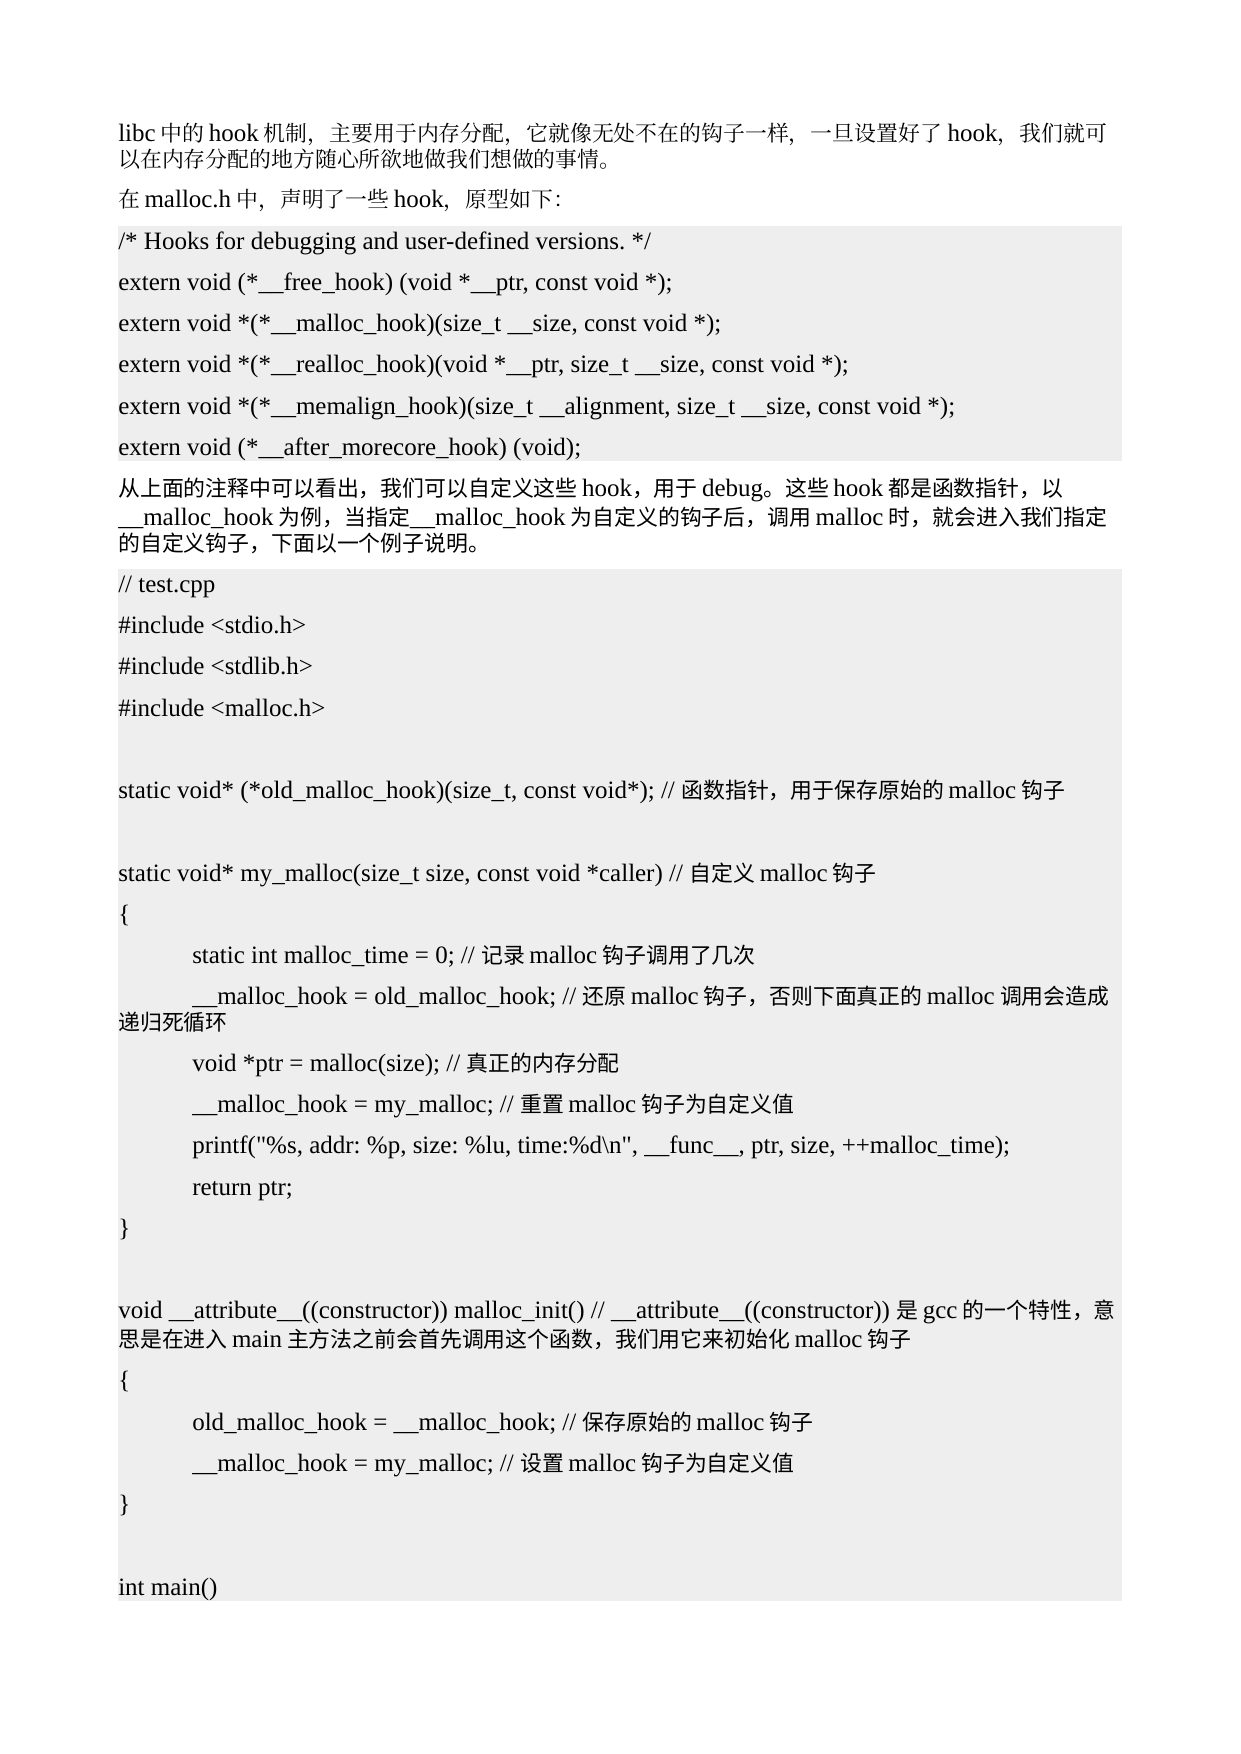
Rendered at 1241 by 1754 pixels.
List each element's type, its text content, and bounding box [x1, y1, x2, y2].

text static void* (*old_malloc_hook)(size_t, const void*); // 函数指针，用于保存原始的malloc钩子 [118, 775, 1122, 804]
text } [118, 1213, 1122, 1242]
text extern void (*__after_morecore_hook) (void); [118, 432, 1122, 461]
text /* Hooks for debugging and user-defined versions. */ [118, 226, 1122, 254]
text #include <malloc.h> [118, 693, 1122, 721]
text void *ptr = malloc(size); // 真正的内存分配 [118, 1048, 1122, 1077]
text static void* my_malloc(size_t size, const void *caller) // 自定义malloc钩子 [118, 858, 1122, 886]
text extern void *(*__malloc_hook)(size_t __size, const void *); [118, 308, 1122, 337]
text libc中的hook机制，主要用于内存分配，它就像无处不在的钩子一样，一旦设置好了 hook，我们就可以在内存分配的地方随心所欲地做我们想做的事情。 [118, 118, 1122, 172]
text __malloc_hook = my_malloc; // 设置malloc钩子为自定义值 [118, 1448, 1122, 1477]
text __malloc_hook = my_malloc; // 重置malloc钩子为自定义值 [118, 1089, 1122, 1118]
text __malloc_hook = old_malloc_hook; // 还原malloc钩子，否则下面真正的malloc调用会造成递归死循环 [118, 981, 1122, 1036]
text } [118, 1489, 1122, 1518]
text old_malloc_hook = __malloc_hook; // 保存原始的malloc钩子 [118, 1407, 1122, 1436]
text { [118, 899, 1122, 928]
text printf("%s, addr: %p, size: %lu, time:%d\n", __func__, ptr, size, ++malloc_time); [118, 1131, 1122, 1159]
text return ptr; [118, 1172, 1122, 1201]
text int main() [118, 1572, 1122, 1601]
text 在malloc.h中，声明了一些hook，原型如下： [118, 184, 1122, 213]
text extern void *(*__memalign_hook)(size_t __alignment, size_t __size, const void *); [118, 391, 1122, 419]
text static int malloc_time = 0; // 记录malloc钩子调用了几次 [118, 940, 1122, 969]
text { [118, 1366, 1122, 1394]
text #include <stdlib.h> [118, 651, 1122, 680]
text extern void (*__free_hook) (void *__ptr, const void *); [118, 267, 1122, 296]
text extern void *(*__realloc_hook)(void *__ptr, size_t __size, const void *); [118, 349, 1122, 378]
text 从上面的注释中可以看出，我们可以自定义这些hook，用于debug。这些hook都是函数指针，以__malloc_hook为例，当指定__malloc_hook为自定义的钩子后，调用malloc时，就会进入我们指定的自定义钩子，下面以一个例子说明。 [118, 473, 1122, 556]
text // test.cpp [118, 569, 1122, 598]
text void __attribute__((constructor)) malloc_init() // __attribute__((constructor)) 是gcc的一个特性，意思是在进入main主方法之前会首先调用这个函数，我们用它来初始化malloc钩子 [118, 1296, 1122, 1353]
text #include <stdio.h> [118, 610, 1122, 639]
